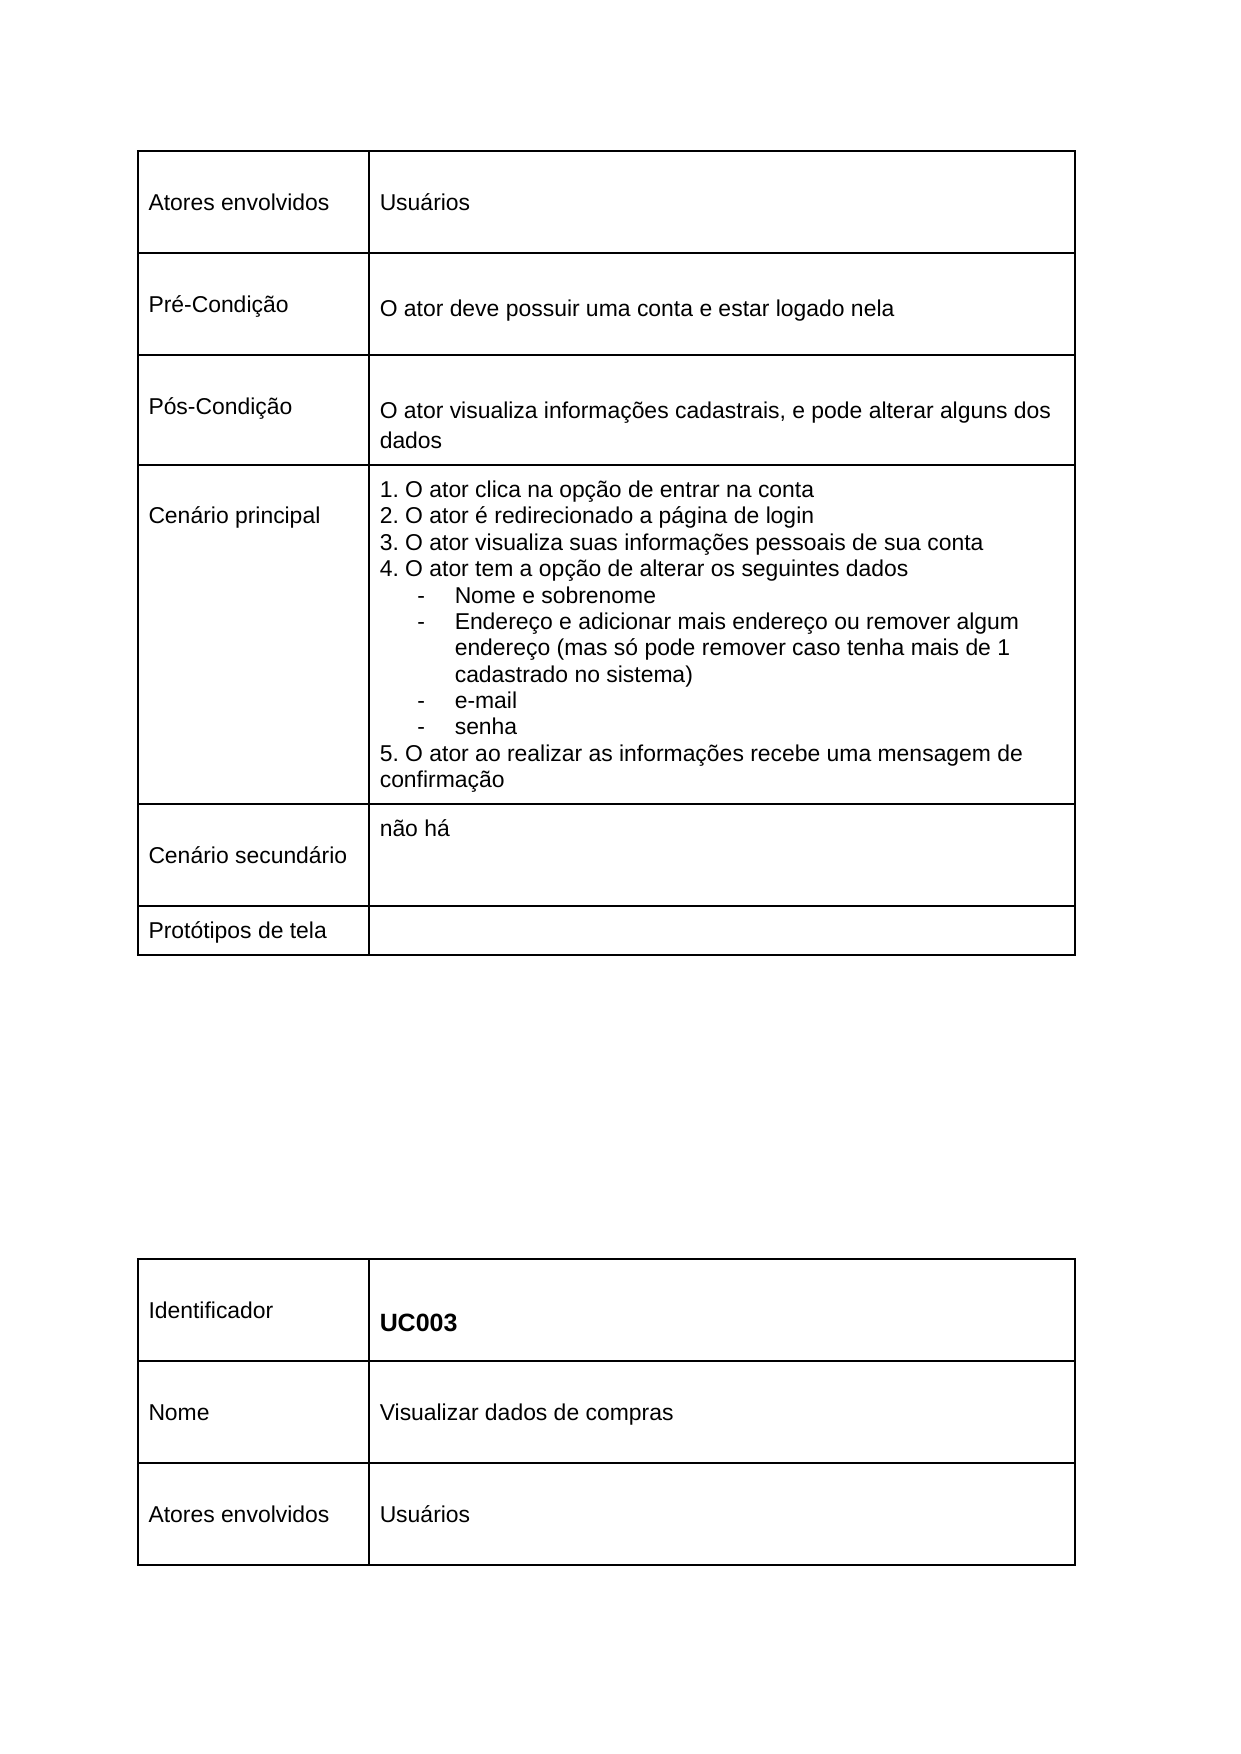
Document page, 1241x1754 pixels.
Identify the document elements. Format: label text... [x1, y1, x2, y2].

table_cell Pré-Condição [139, 254, 368, 354]
table_cell O ator deve possuir uma conta e estar logado nela [370, 254, 1074, 354]
table_cell Nome [139, 1362, 368, 1462]
table_cell Usuários [370, 1464, 1074, 1564]
table_cell não há [370, 805, 1074, 905]
table_cell Usuários [370, 152, 1074, 252]
table_cell Cenário secundário [139, 805, 368, 905]
table_cell Visualizar dados de compras [370, 1362, 1074, 1462]
table_cell Atores envolvidos [139, 1464, 368, 1564]
table_cell O ator visualiza informações cadastrais, e pode alterar alguns dos dados [370, 356, 1074, 464]
table_header UC003 [370, 1260, 1074, 1360]
table_cell Protótipos de tela [139, 907, 368, 954]
table_cell [370, 907, 1074, 954]
table_cell Atores envolvidos [139, 152, 368, 252]
table_cell 1. O ator clica na opção de entrar na conta 2. O ator é redirecionado a página de login 3. O ator visualiza suas informações pessoais de sua conta 4. O ator tem a opção de alterar os seguintes dados Nome e sobrenome Endereço e adicionar mais endereço ou remover algum endereço (mas só pode remover caso tenha mais de 1 cadastrado no sistema) e-mail senha 5. O ator ao realizar as informações recebe uma mensagem de confirmação [370, 466, 1074, 803]
table_cell Pós-Condição [139, 356, 368, 464]
table_header Identificador [139, 1260, 368, 1360]
table_cell Cenário principal [139, 466, 368, 803]
